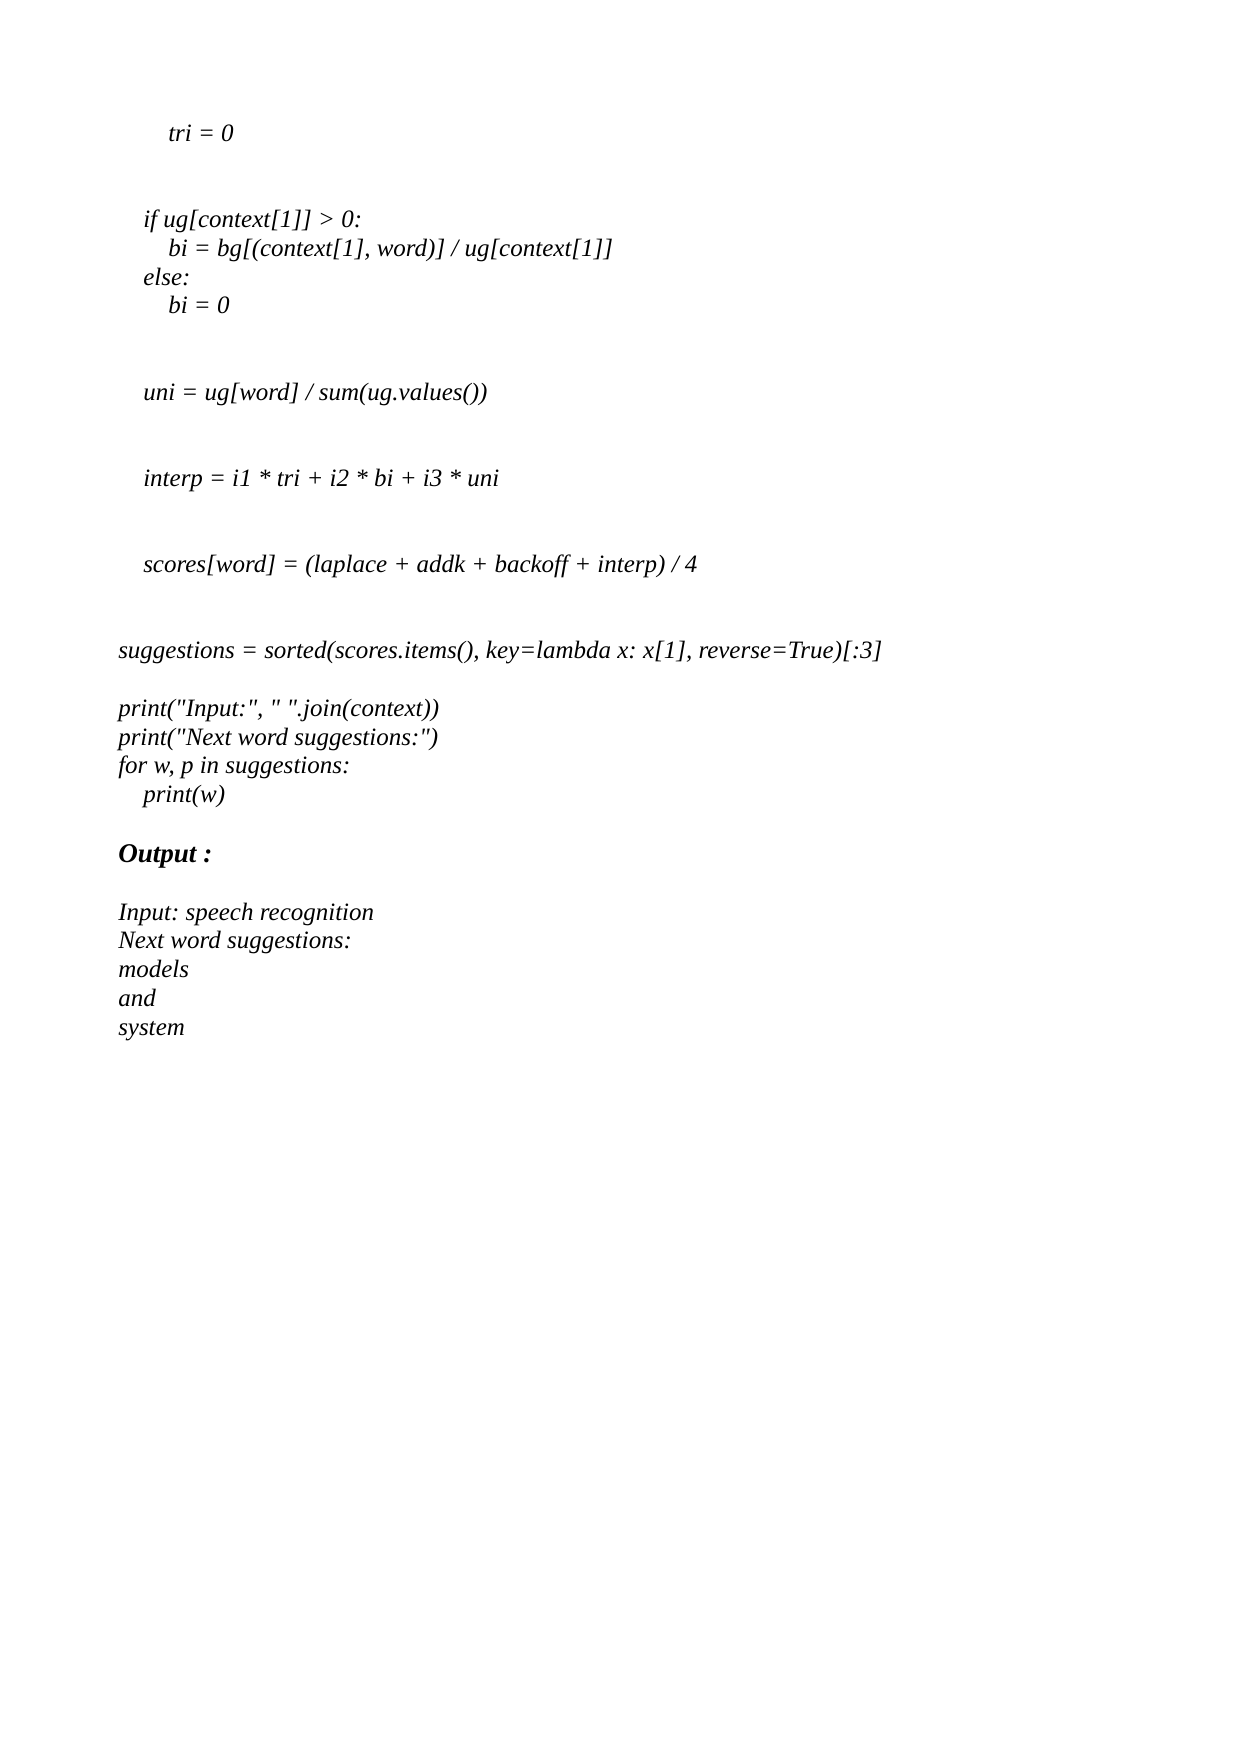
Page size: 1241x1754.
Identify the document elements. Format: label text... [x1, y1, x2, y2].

text tri = 0 [118, 118, 1122, 147]
text scores[word] = (laplace + addk + backoff + interp) / 4 [118, 549, 1122, 578]
text for w, p in suggestions: [118, 751, 1122, 779]
text print("Input:", " ".join(context)) [118, 693, 1122, 722]
text if ug[context[1]] > 0: [118, 204, 1122, 233]
text interp = i1 * tri + i2 * bi + i3 * uni [118, 463, 1122, 492]
text bi = 0 [118, 291, 1122, 319]
text system [118, 1012, 1122, 1041]
text else: [118, 262, 1122, 291]
text suggestions = sorted(scores.items(), key=lambda x: x[1], reverse=True)[:3] [118, 636, 1122, 664]
text print("Next word suggestions:") [118, 722, 1122, 751]
text Output : [118, 837, 1122, 868]
text uni = ug[word] / sum(ug.values()) [118, 377, 1122, 406]
text Next word suggestions: [118, 926, 1122, 954]
text Input: speech recognition [118, 897, 1122, 926]
text bi = bg[(context[1], word)] / ug[context[1]] [118, 233, 1122, 262]
text and [118, 983, 1122, 1012]
text print(w) [118, 779, 1122, 808]
text models [118, 954, 1122, 983]
